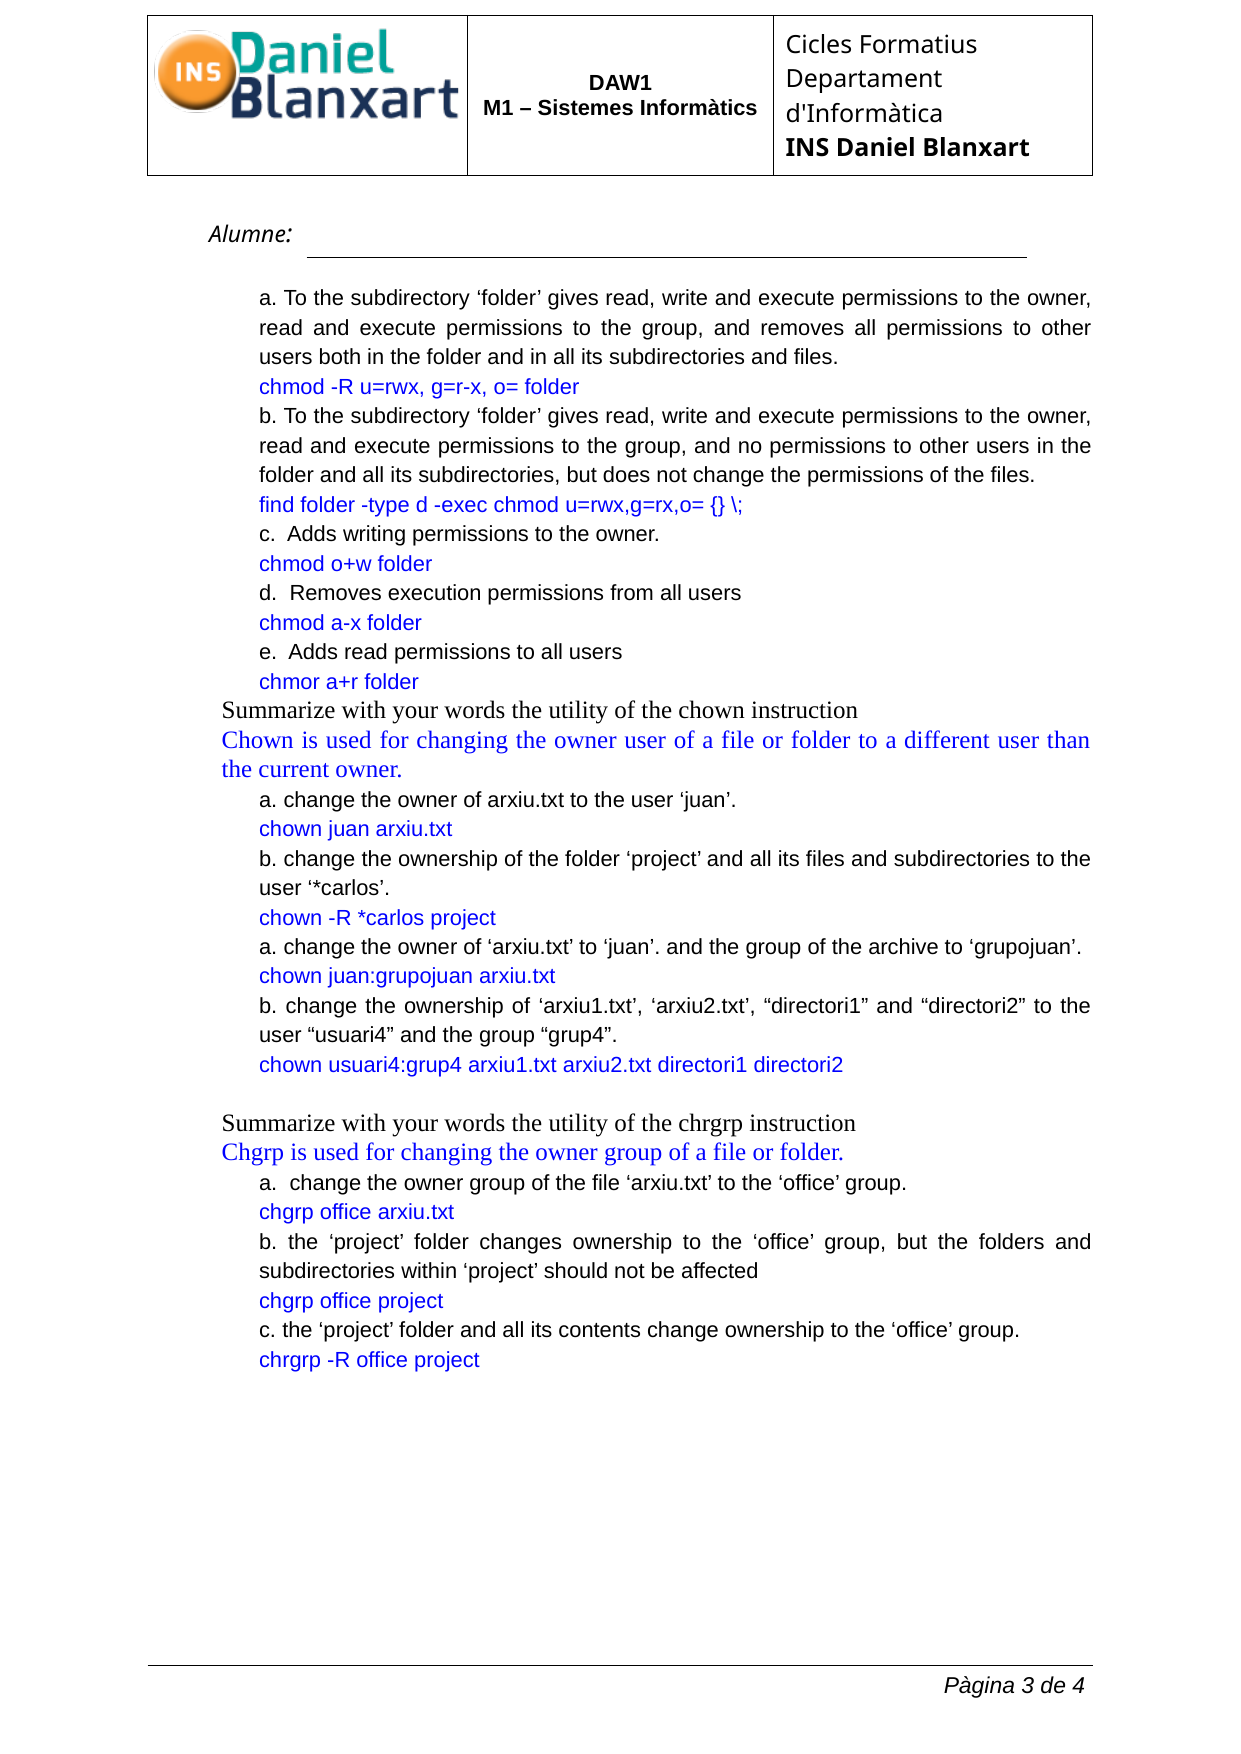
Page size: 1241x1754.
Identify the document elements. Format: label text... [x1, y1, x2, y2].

text d. Removes execution permissions from all users [259, 577, 1093, 607]
text chmod -R u=rwx, g=r-x, o= folder [259, 371, 1093, 400]
text a. change the owner group of the file ‘arxiu.txt’ to the ‘office’ group. [259, 1167, 1093, 1196]
text chgrp office project [259, 1284, 1093, 1314]
text b. change the ownership of ‘arxiu1.txt’, ‘arxiu2.txt’, “directori1” and “directori2” to the user “usuari4” and the group “grup4”. [259, 990, 1093, 1049]
list Chgrp is used for changing the owner group of a file or folder. [221, 1137, 1093, 1167]
text b. change the ownership of the folder ‘project’ and all its files and subdirectories to the user ‘*carlos’. [259, 842, 1093, 901]
text a. change the owner of ‘arxiu.txt’ to ‘juan’. and the group of the archive to ‘grupojuan’. [259, 931, 1093, 960]
list 3.3.1. Summarize with your words the utility of the chrgrp instruction [221, 1108, 1093, 1137]
text chmod a-x folder [259, 607, 1093, 636]
picture [151, 27, 463, 121]
text chown juan:grupojuan arxiu.txt [259, 960, 1093, 990]
text a. change the owner of arxiu.txt to the user ‘juan’. [259, 783, 1093, 813]
text c. the ‘project’ folder and all its contents change ownership to the ‘office’ group. [259, 1314, 1093, 1343]
text chown -R *carlos project [259, 901, 1093, 931]
list Chown is used for changing the owner user of a file or folder to a different user than the current owner. [221, 724, 1093, 783]
text chmor a+r folder [259, 666, 1093, 695]
text b. To the subdirectory ‘folder’ gives read, write and execute permissions to the owner, read and execute permissions to the group, and no permissions to other users in the folder and all its subdirectories, but does not change the permissions of the files. [259, 400, 1093, 489]
text chmod o+w folder [259, 548, 1093, 577]
list 3.2.1. Summarize with your words the utility of the chown instruction [221, 695, 1093, 724]
text chown juan arxiu.txt [259, 813, 1093, 842]
text b. the ‘project’ folder changes ownership to the ‘office’ group, but the folders and subdirectories within ‘project’ should not be affected [259, 1226, 1093, 1284]
text a. To the subdirectory ‘folder’ gives read, write and execute permissions to the owner, read and execute permissions to the group, and removes all permissions to other users both in the folder and in all its subdirectories and files. [259, 282, 1093, 371]
text e. Adds read permissions to all users [259, 636, 1093, 666]
text c. Adds writing permissions to the owner. [259, 518, 1093, 548]
text chrgrp -R office project [259, 1343, 1093, 1373]
text find folder -type d -exec chmod u=rwx,g=rx,o= {} \; [259, 489, 1093, 518]
text chown usuari4:grup4 arxiu1.txt arxiu2.txt directori1 directori2 [259, 1049, 1093, 1078]
text chgrp office arxiu.txt [259, 1196, 1093, 1226]
